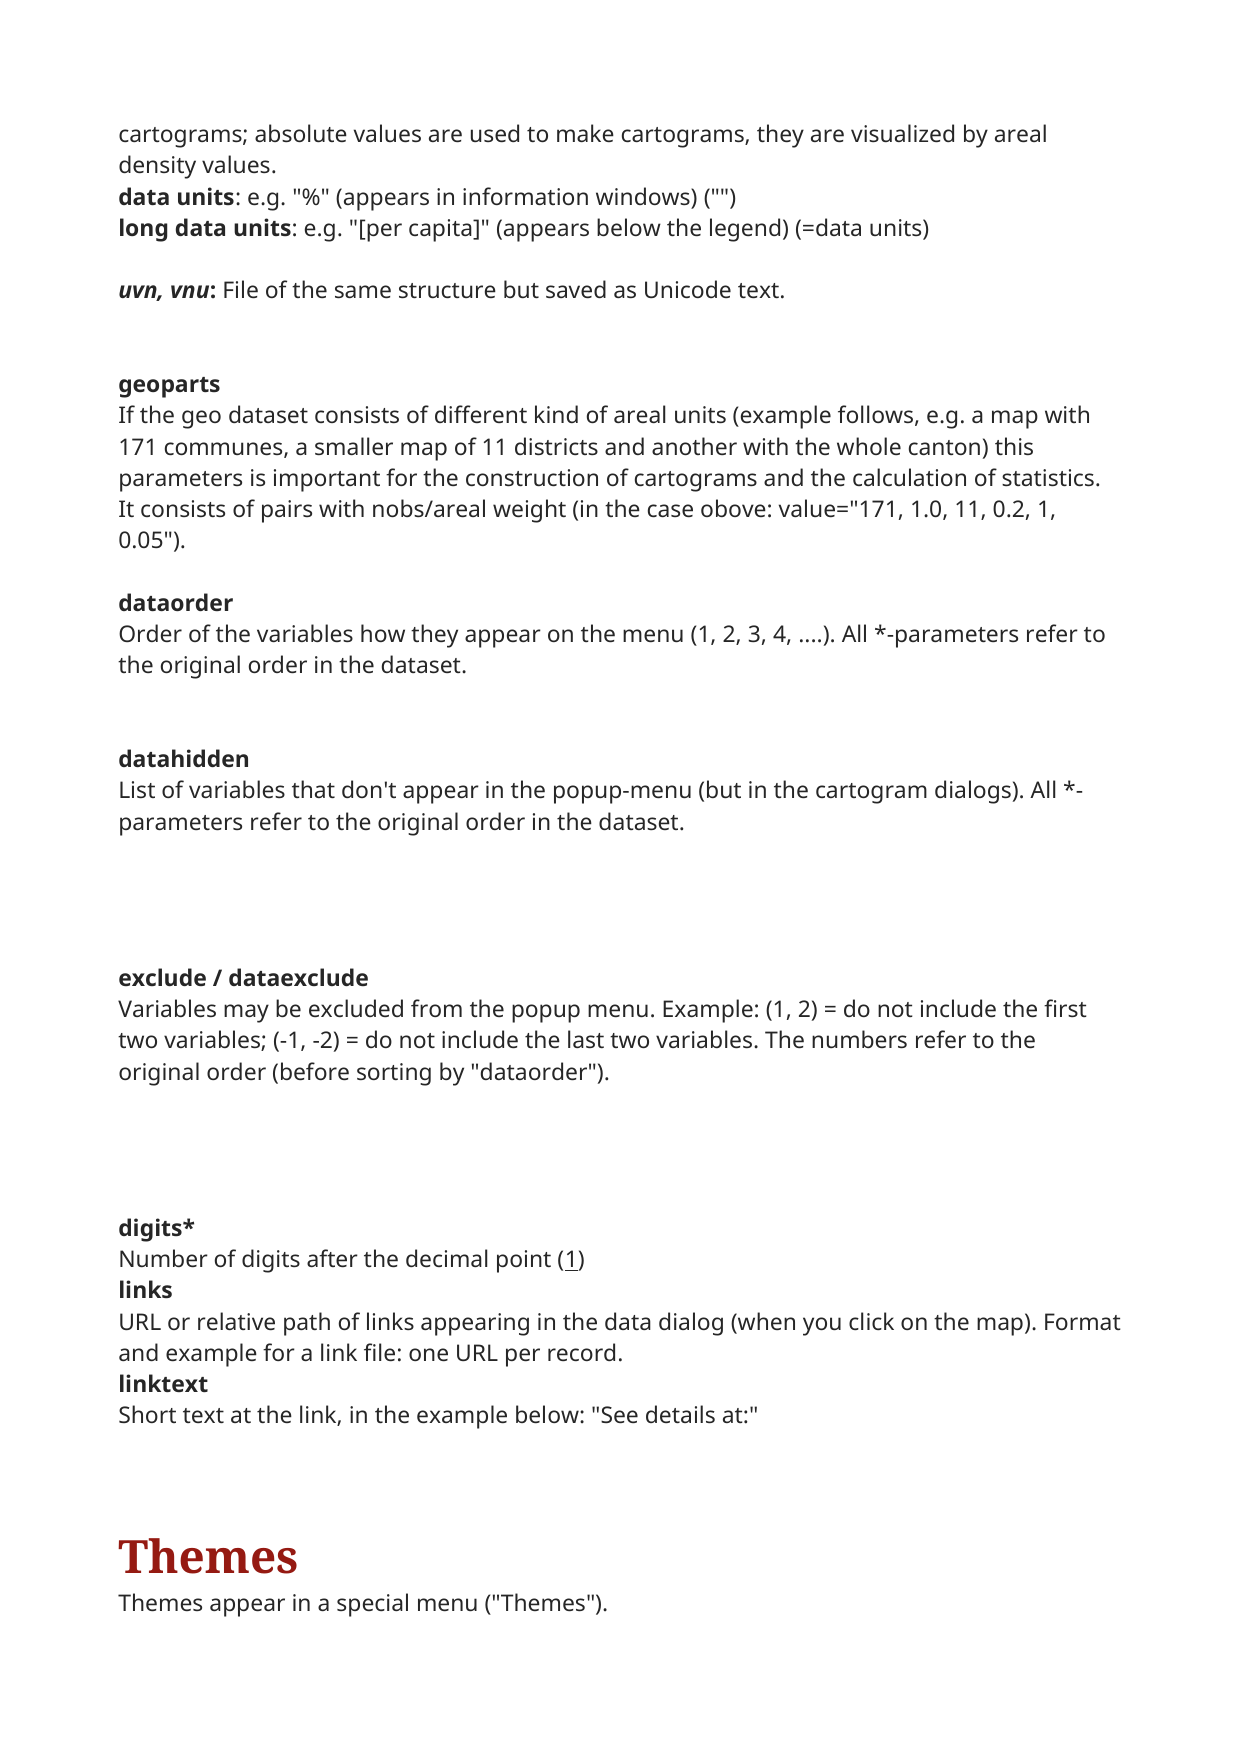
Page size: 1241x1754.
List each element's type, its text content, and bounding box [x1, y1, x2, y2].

text Variables may be excluded from the popup menu. Example: (1, 2) = do not include the first two variables; (-1, -2) = do not include the last two variables. The numbers refer to the original order (before sorting by "dataorder"). [118, 993, 1122, 1087]
text dataorder [118, 587, 1122, 618]
text If the geo dataset consists of different kind of areal units (example follows, e.g. a map with 171 communes, a smaller map of 11 districts and another with the whole canton) this parameters is important for the construction of cartograms and the calculation of statistics. It consists of pairs with nobs/areal weight (in the case obove: value="171, 1.0, 11, 0.2, 1, 0.05"). [118, 399, 1122, 556]
text geoparts [118, 368, 1122, 399]
text Themes [118, 1524, 1122, 1587]
text datahidden [118, 743, 1122, 774]
text exclude / dataexclude [118, 962, 1122, 993]
text digits* [118, 1212, 1122, 1243]
text cartograms; absolute values are used to make cartograms, they are visualized by areal density values. [118, 118, 1122, 181]
text long data units: e.g. "[per capita]" (appears below the legend) (=data units) [118, 212, 1122, 243]
text Number of digits after the decimal point (1) [118, 1243, 1122, 1274]
text linktext [118, 1368, 1122, 1399]
text List of variables that don't appear in the popup-menu (but in the cartogram dialogs). All *-parameters refer to the original order in the dataset. [118, 774, 1122, 837]
text Themes appear in a special menu ("Themes"). [118, 1587, 1122, 1618]
text Short text at the link, in the example below: "See details at:" [118, 1399, 1122, 1431]
text Order of the variables how they appear on the menu (1, 2, 3, 4, ....). All *-parameters refer to the original order in the dataset. [118, 618, 1122, 681]
text links [118, 1274, 1122, 1306]
text uvn, vnu: File of the same structure but saved as Unicode text. [118, 274, 1122, 306]
text data units: e.g. "%" (appears in information windows) ("") [118, 181, 1122, 212]
text URL or relative path of links appearing in the data dialog (when you click on the map). Format and example for a link file: one URL per record. [118, 1306, 1122, 1368]
